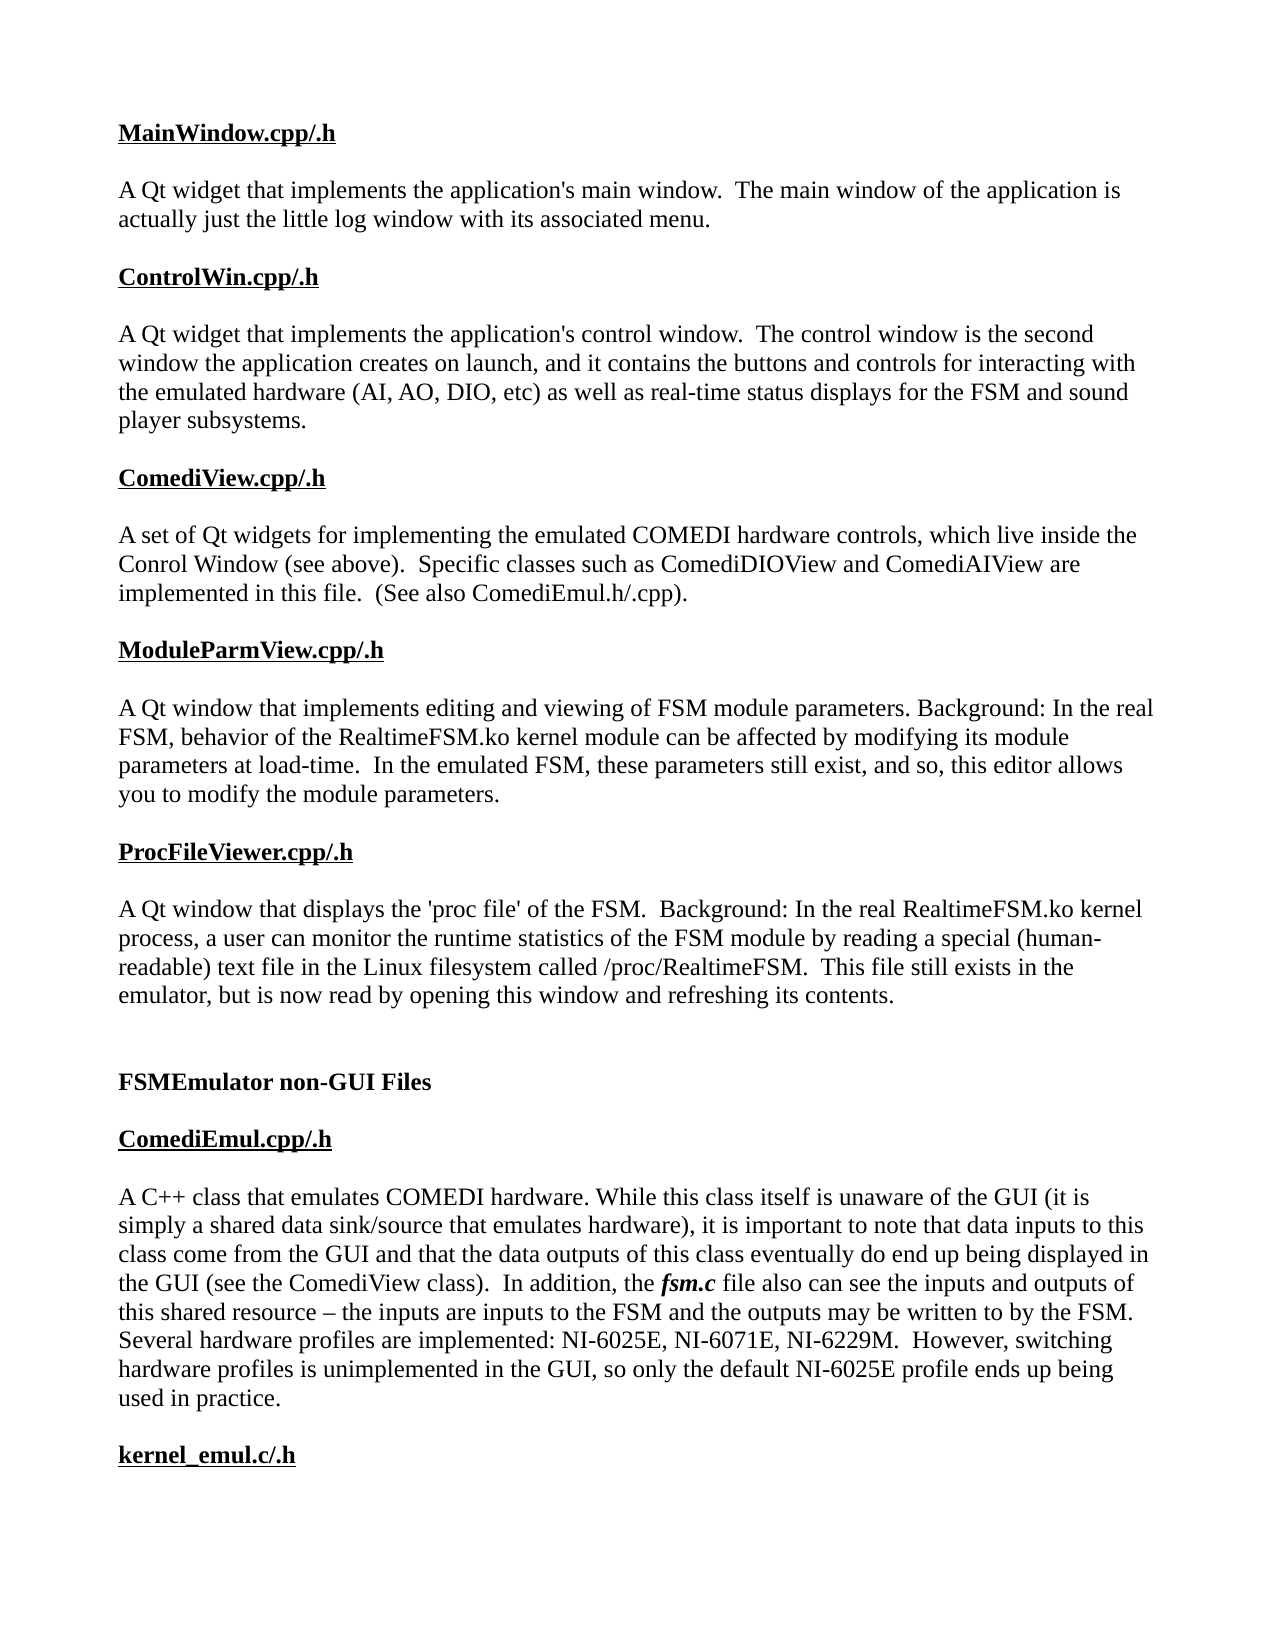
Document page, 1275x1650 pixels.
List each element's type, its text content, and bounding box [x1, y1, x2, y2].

text A C++ class that emulates COMEDI hardware. While this class itself is unaware of the GUI (it is simply a shared data sink/source that emulates hardware), it is important to note that data inputs to this class come from the GUI and that the data outputs of this class eventually do end up being displayed in the GUI (see the ComediView class). In addition, the fsm.c file also can see the inputs and outputs of this shared resource – the inputs are inputs to the FSM and the outputs may be written to by the FSM. Several hardware profiles are implemented: NI-6025E, NI-6071E, NI-6229M. However, switching hardware profiles is unimplemented in the GUI, so only the default NI-6025E profile ends up being used in practice. [118, 1182, 1157, 1412]
text ProcFileViewer.cpp/.h [118, 837, 1157, 866]
text A set of Qt widgets for implementing the emulated COMEDI hardware controls, which live inside the Conrol Window (see above). Specific classes such as ComediDIOView and ComediAIView are implemented in this file. (See also ComediEmul.h/.cpp). [118, 521, 1157, 607]
text ComediView.cpp/.h [118, 463, 1157, 492]
text ModuleParmView.cpp/.h [118, 636, 1157, 664]
text A Qt widget that implements the application's control window. The control window is the second window the application creates on launch, and it contains the buttons and controls for interacting with the emulated hardware (AI, AO, DIO, etc) as well as real-time status displays for the FSM and sound player subsystems. [118, 319, 1157, 434]
text A Qt window that displays the 'proc file' of the FSM. Background: In the real RealtimeFSM.ko kernel process, a user can monitor the runtime statistics of the FSM module by reading a special (human-readable) text file in the Linux filesystem called /proc/RealtimeFSM. This file still exists in the emulator, but is now read by opening this window and refreshing its contents. [118, 894, 1157, 1009]
text ComediEmul.cpp/.h [118, 1124, 1157, 1153]
text A Qt widget that implements the application's main window. The main window of the application is actually just the little log window with its associated menu. [118, 176, 1157, 233]
text ControlWin.cpp/.h [118, 262, 1157, 291]
text MainWindow.cpp/.h [118, 118, 1157, 147]
text FSMEmulator non-GUI Files [118, 1067, 1157, 1096]
text A Qt window that implements editing and viewing of FSM module parameters. Background: In the real FSM, behavior of the RealtimeFSM.ko kernel module can be affected by modifying its module parameters at load-time. In the emulated FSM, these parameters still exist, and so, this editor allows you to modify the module parameters. [118, 693, 1157, 808]
text kernel_emul.c/.h [118, 1441, 1157, 1469]
